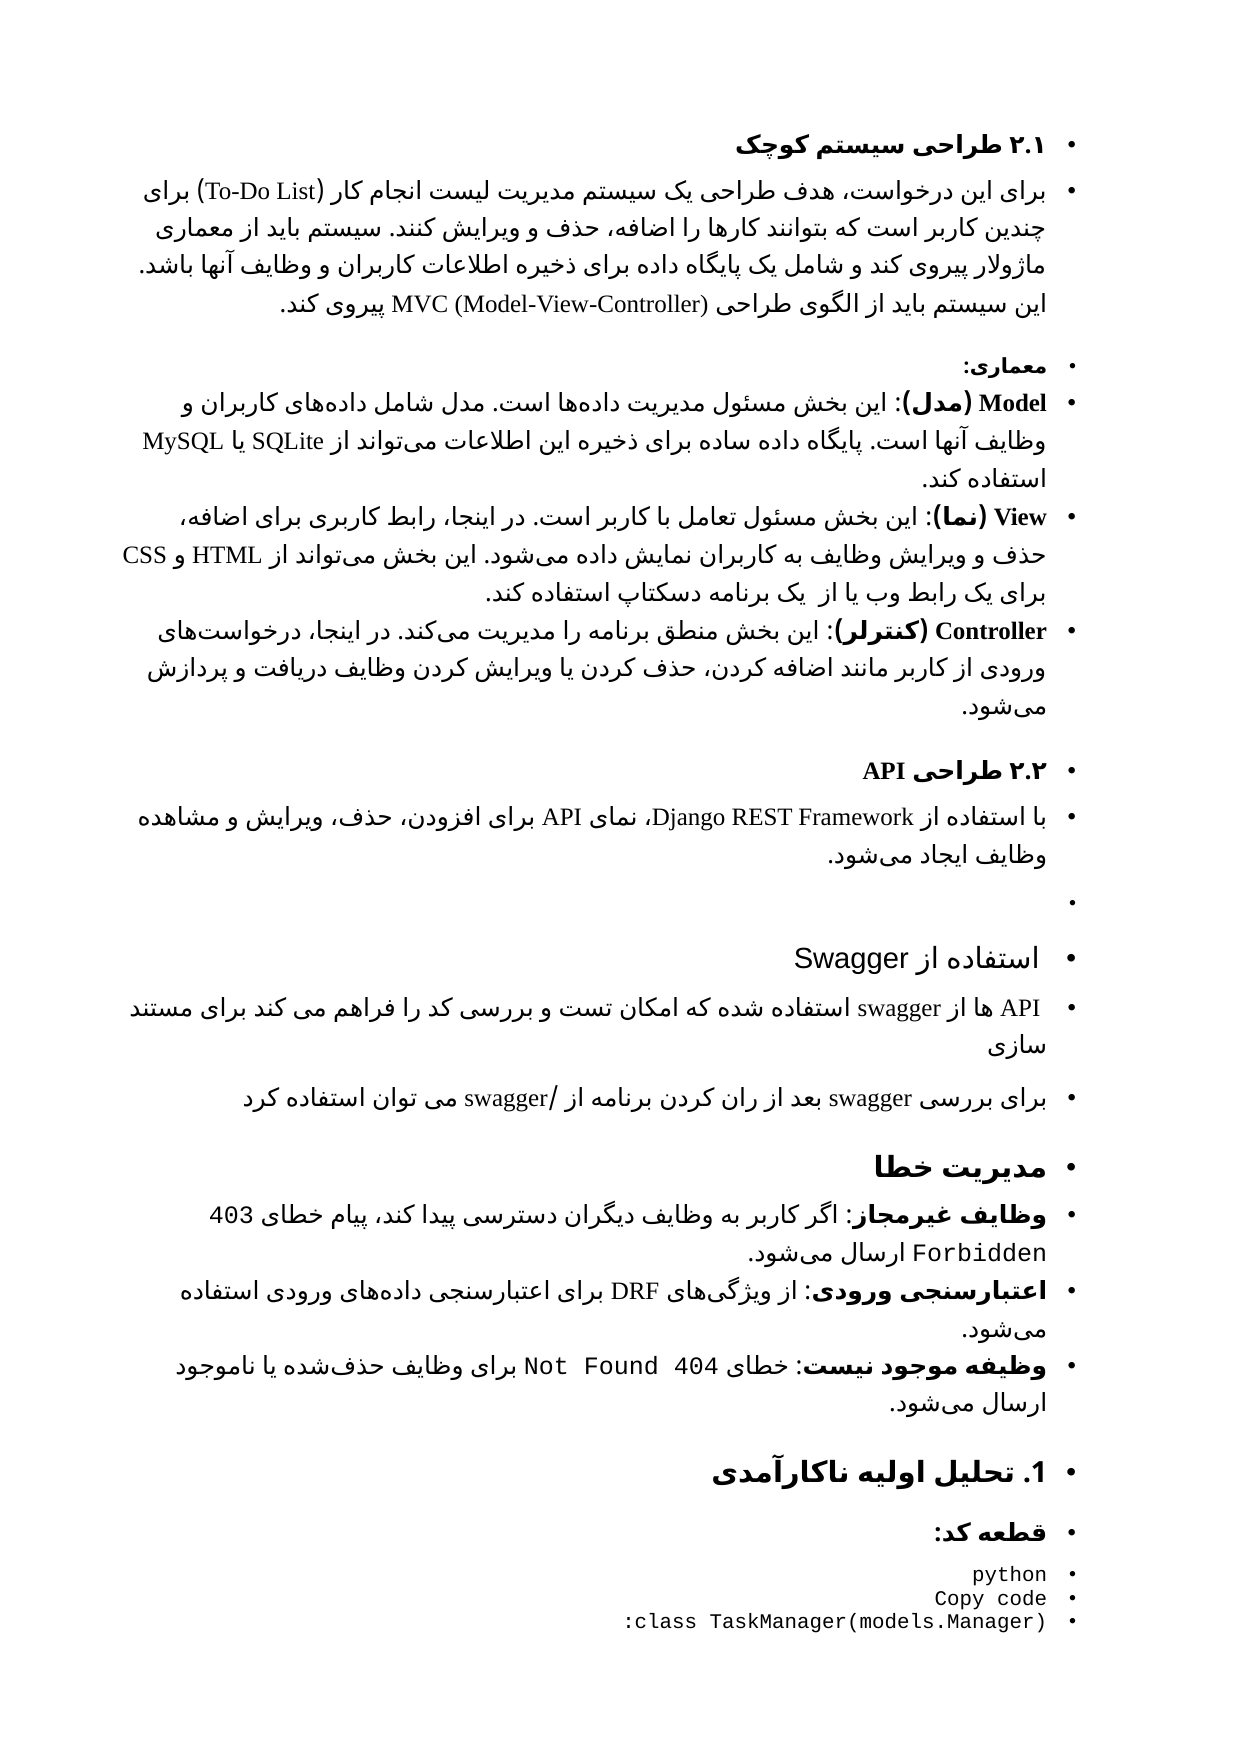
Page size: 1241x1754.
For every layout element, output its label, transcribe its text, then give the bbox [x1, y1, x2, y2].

list با استفاده از Django REST Framework، نمای API برای افزودن، حذف، ویرایش و مشاهده وظایف ایجاد می‌شود. [118, 802, 1077, 873]
list Copy code [118, 1588, 1077, 1611]
list Controller (کنترلر): این بخش منطق برنامه را مدیریت می‌کند. در اینجا، درخواست‌های ورودی از کاربر مانند اضافه کردن، حذف کردن یا ویرایش کردن وظایف دریافت و پردازش می‌شود. [118, 616, 1077, 724]
subtitle قطعه کد: [118, 1519, 1077, 1552]
subtitle ۲.۱ طراحی سیستم کوچک [118, 131, 1077, 163]
list API ها از swagger استفاده شده که امکان تست و بررسی کد را فراهم می کند برای مستند سازی [118, 993, 1077, 1064]
subtitle ۲.۲ طراحی API [118, 756, 1077, 790]
subtitle استفاده از Swagger [118, 941, 1077, 981]
list برای بررسی swagger بعد از ران کردن برنامه از /swagger می توان استفاده کرد [118, 1083, 1077, 1117]
list python [118, 1564, 1077, 1588]
list class TaskManager(models.Manager): [118, 1611, 1077, 1635]
list View (نما): این بخش مسئول تعامل با کاربر است. در اینجا، رابط کاربری برای اضافه، حذف و ویرایش وظایف به کاربران نمایش داده می‌شود. این بخش می‌تواند از HTML و CSS برای یک رابط وب یا از یک برنامه دسکتاپ استفاده کند. [118, 502, 1077, 611]
subtitle 1. تحلیل اولیه ناکارآمدی [118, 1456, 1077, 1494]
list اعتبارسنجی ورودی: از ویژگی‌های DRF برای اعتبارسنجی داده‌های ورودی استفاده می‌شود. [118, 1276, 1077, 1347]
list Model (مدل): این بخش مسئول مدیریت داده‌ها است. مدل شامل داده‌های کاربران و وظایف آنها است. پایگاه داده ساده برای ذخیره این اطلاعات می‌تواند از SQLite یا MySQL استفاده کند. [118, 388, 1077, 497]
subtitle معماری: [118, 354, 1077, 382]
subtitle مدیریت خطا [118, 1151, 1077, 1189]
list وظایف غیرمجاز: اگر کاربر به وظایف دیگران دسترسی پیدا کند، پیام خطای 403 Forbidden ارسال می‌شود. [118, 1202, 1077, 1272]
list وظیفه موجود نیست: خطای 404 Not Found برای وظایف حذف‌شده یا ناموجود ارسال می‌شود. [118, 1352, 1077, 1422]
list برای این درخواست، هدف طراحی یک سیستم مدیریت لیست انجام کار (To-Do List) برای چندین کاربر است که بتوانند کارها را اضافه، حذف و ویرایش کنند. سیستم باید از معماری ماژولار پیروی کند و شامل یک پایگاه داده برای ذخیره اطلاعات کاربران و وظایف آنها باشد. این سیستم باید از الگوی طراحی MVC (Model-View-Controller) پیروی کند. [118, 176, 1077, 322]
